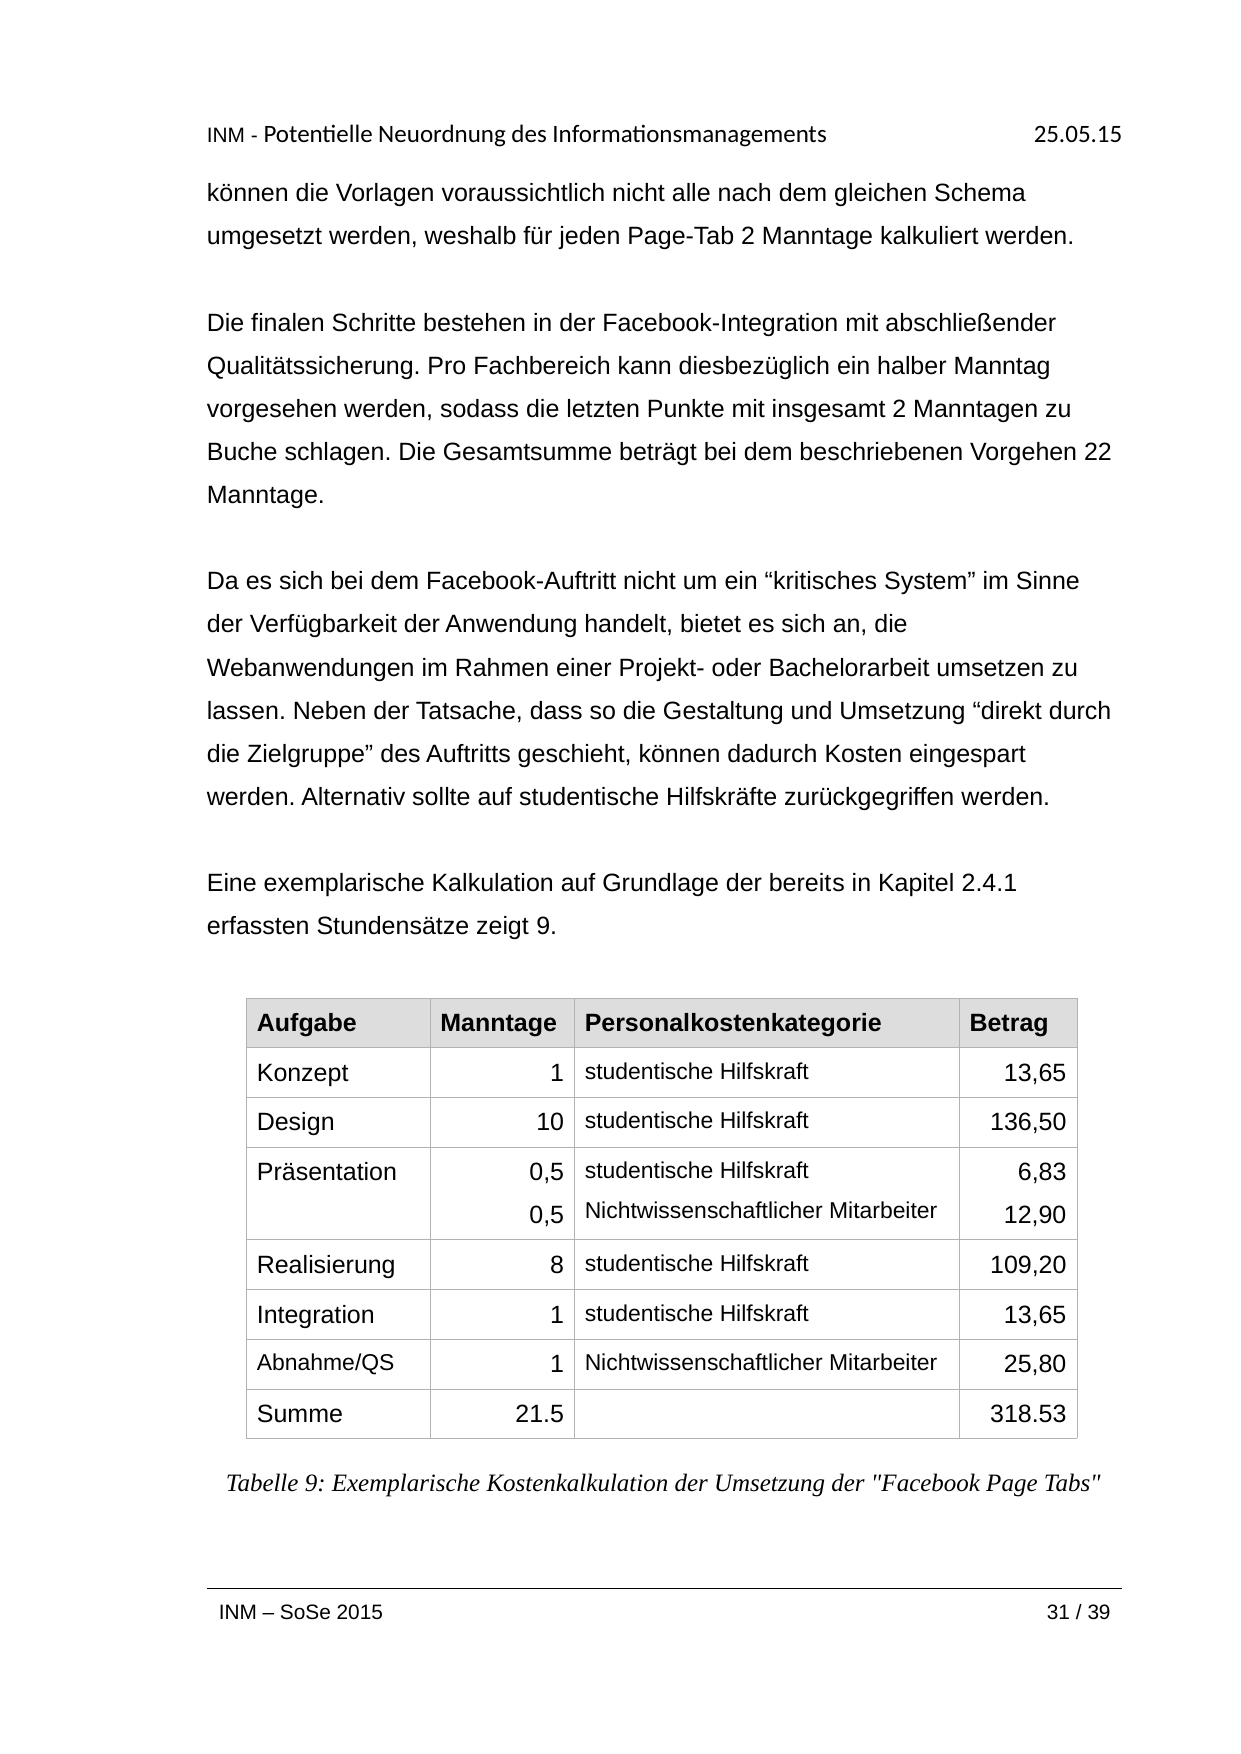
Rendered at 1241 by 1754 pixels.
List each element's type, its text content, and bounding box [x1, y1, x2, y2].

table_header Aufgabe [247, 999, 430, 1047]
table_cell 1 [431, 1290, 574, 1339]
table_cell 6,83 12,90 [960, 1148, 1077, 1239]
table_cell 10 [431, 1098, 574, 1147]
table_cell 13,65 [960, 1290, 1077, 1339]
table_cell Präsentation [247, 1148, 430, 1239]
table_header Betrag [960, 999, 1077, 1047]
table_cell Abnahme/QS [247, 1340, 430, 1388]
table_cell Nichtwissenschaftlicher Mitarbeiter [575, 1340, 959, 1388]
table_cell studentische Hilfskraft [575, 1240, 959, 1289]
table_cell 21,5 [431, 1390, 574, 1438]
table_cell studentische Hilfskraft Nichtwissenschaftlicher Mitarbeiter [575, 1148, 959, 1239]
table_cell 8 [431, 1240, 574, 1289]
text Die finalen Schritte bestehen in der Facebook-Integration mit abschließender Qualitätssicherung. Pro Fachbereich kann diesbezüglich ein halber Manntag vorgesehen werden, sodass die letzten Punkte mit insgesamt 2 Manntagen zu Buche schlagen. Die Gesamtsumme beträgt bei dem beschriebenen Vorgehen 22 Manntage. [207, 307, 1122, 509]
table_cell Design [247, 1098, 430, 1147]
table_header Manntage [431, 999, 574, 1047]
table_cell 109,20 [960, 1240, 1077, 1289]
table_cell Konzept [247, 1048, 430, 1097]
text Eine exemplarische Kalkulation auf Grundlage der bereits in Kapitel 2.4.1 erfassten Stundensätze zeigt Tabelle 9. [207, 868, 1122, 940]
table_cell 318,53 [960, 1390, 1077, 1438]
table_cell studentische Hilfskraft [575, 1290, 959, 1339]
table_cell [575, 1390, 959, 1438]
table_header Personalkostenkategorie [575, 999, 959, 1047]
table_cell 13,65 [960, 1048, 1077, 1097]
table_cell Realisierung [247, 1240, 430, 1289]
table_cell studentische Hilfskraft [575, 1048, 959, 1097]
table_cell 1 [431, 1340, 574, 1388]
table_cell Integration [247, 1290, 430, 1339]
table_cell 0,5 0,5 [431, 1148, 574, 1239]
table_cell Summe [247, 1390, 430, 1438]
text Tabelle 9: Exemplarische Kostenkalkulation der Umsetzung der "Facebook Page Tabs" [207, 1468, 1122, 1497]
table_cell 136,50 [960, 1098, 1077, 1147]
table_cell studentische Hilfskraft [575, 1098, 959, 1147]
table_cell 25,80 [960, 1340, 1077, 1388]
table_cell 1 [431, 1048, 574, 1097]
text können die Vorlagen voraussichtlich nicht alle nach dem gleichen Schema umgesetzt werden, weshalb für jeden Page-Tab 2 Manntage kalkuliert werden. [207, 178, 1122, 250]
text Da es sich bei dem Facebook-Auftritt nicht um ein “kritisches System” im Sinne der Verfügbarkeit der Anwendung handelt, bietet es sich an, die Webanwendungen im Rahmen einer Projekt- oder Bachelorarbeit umsetzen zu lassen. Neben der Tatsache, dass so die Gestaltung und Umsetzung “direkt durch die Zielgruppe” des Auftritts geschieht, können dadurch Kosten eingespart werden. Alternativ sollte auf studentische Hilfskräfte zurückgegriffen werden. [207, 566, 1122, 811]
